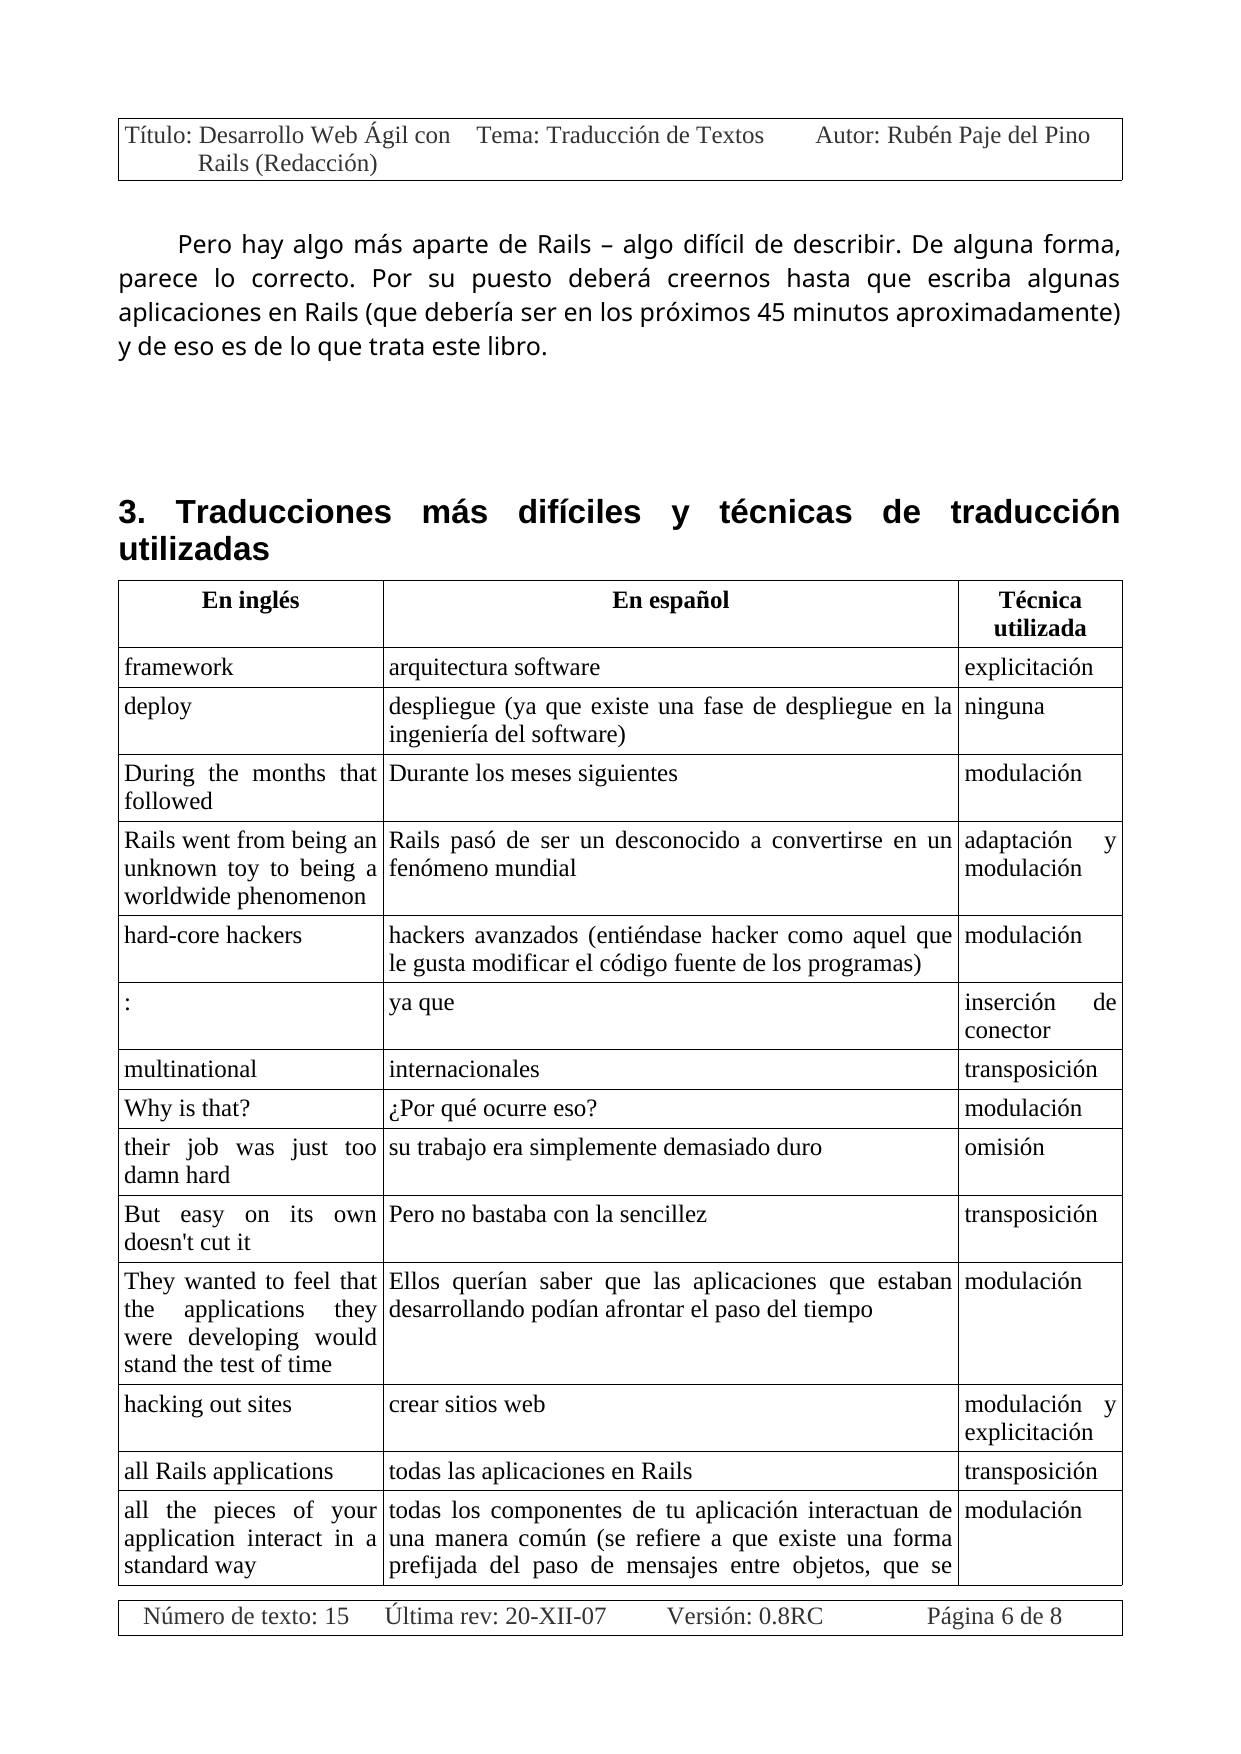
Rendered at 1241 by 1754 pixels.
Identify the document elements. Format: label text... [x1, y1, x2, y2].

table_cell despliegue (ya que existe una fase de despliegue en la ingeniería del software) [384, 688, 958, 753]
table_cell modulación [959, 1491, 1122, 1585]
table_header En español [384, 581, 958, 647]
table_header Técnica utilizada [959, 581, 1122, 647]
subtitle 3. Traducciones más difíciles y técnicas de traducción utilizadas [118, 493, 1122, 568]
table_cell deploy [119, 688, 383, 753]
table_cell They wanted to feel that the applications they were developing would stand the test of time [119, 1263, 383, 1384]
table_cell all Rails applications [119, 1452, 383, 1490]
table_cell ya que [384, 983, 958, 1049]
table_cell todas los componentes de tu aplicación interactuan de una manera común (se refiere a que existe una forma prefijada del paso de mensajes entre objetos, que se [384, 1491, 958, 1585]
table_cell modulación [959, 1263, 1122, 1384]
table_cell hacking out sites [119, 1385, 383, 1451]
table_cell omisión [959, 1129, 1122, 1195]
table_cell modulación [959, 1090, 1122, 1128]
table_cell Rails went from being an unknown toy to being a worldwide phenomenon [119, 822, 383, 915]
table_cell ninguna [959, 688, 1122, 753]
table_cell hard-core hackers [119, 916, 383, 982]
table_cell internacionales [384, 1050, 958, 1088]
table_cell hackers avanzados (entiéndase hacker como aquel que le gusta modificar el código fuente de los programas) [384, 916, 958, 982]
table_header En inglés [119, 581, 383, 647]
table_cell multinational [119, 1050, 383, 1088]
table_cell explicitación [959, 648, 1122, 687]
table_cell Rails pasó de ser un desconocido a convertirse en un fenómeno mundial [384, 822, 958, 915]
table_cell su trabajo era simplemente demasiado duro [384, 1129, 958, 1195]
table_cell Durante los meses siguientes [384, 755, 958, 821]
table_cell arquitectura software [384, 648, 958, 687]
table_cell transposición [959, 1452, 1122, 1490]
table_cell transposición [959, 1050, 1122, 1088]
table_cell modulación y explicitación [959, 1385, 1122, 1451]
table_cell inserción de conector [959, 983, 1122, 1049]
table_cell Why is that? [119, 1090, 383, 1128]
text Pero hay algo más aparte de Rails – algo difícil de describir. De alguna forma, parece lo correcto. Por su puesto deberá creernos hasta que escriba algunas aplicaciones en Rails (que debería ser en los próximos 45 minutos aproximadamente) y de eso es de lo que trata este libro. [118, 226, 1122, 363]
table_cell modulación [959, 916, 1122, 982]
table_cell adaptación y modulación [959, 822, 1122, 915]
table_cell But easy on its own doesn't cut it [119, 1196, 383, 1262]
table_cell framework [119, 648, 383, 687]
table_cell all the pieces of your application interact in a standard way [119, 1491, 383, 1585]
table_cell ¿Por qué ocurre eso? [384, 1090, 958, 1128]
table_cell : [119, 983, 383, 1049]
table_cell modulación [959, 755, 1122, 821]
table_cell transposición [959, 1196, 1122, 1262]
table_cell their job was just too damn hard [119, 1129, 383, 1195]
table_cell todas las aplicaciones en Rails [384, 1452, 958, 1490]
table_cell During the months that followed [119, 755, 383, 821]
table_cell Ellos querían saber que las aplicaciones que estaban desarrollando podían afrontar el paso del tiempo [384, 1263, 958, 1384]
table_cell Pero no bastaba con la sencillez [384, 1196, 958, 1262]
table_cell crear sitios web [384, 1385, 958, 1451]
